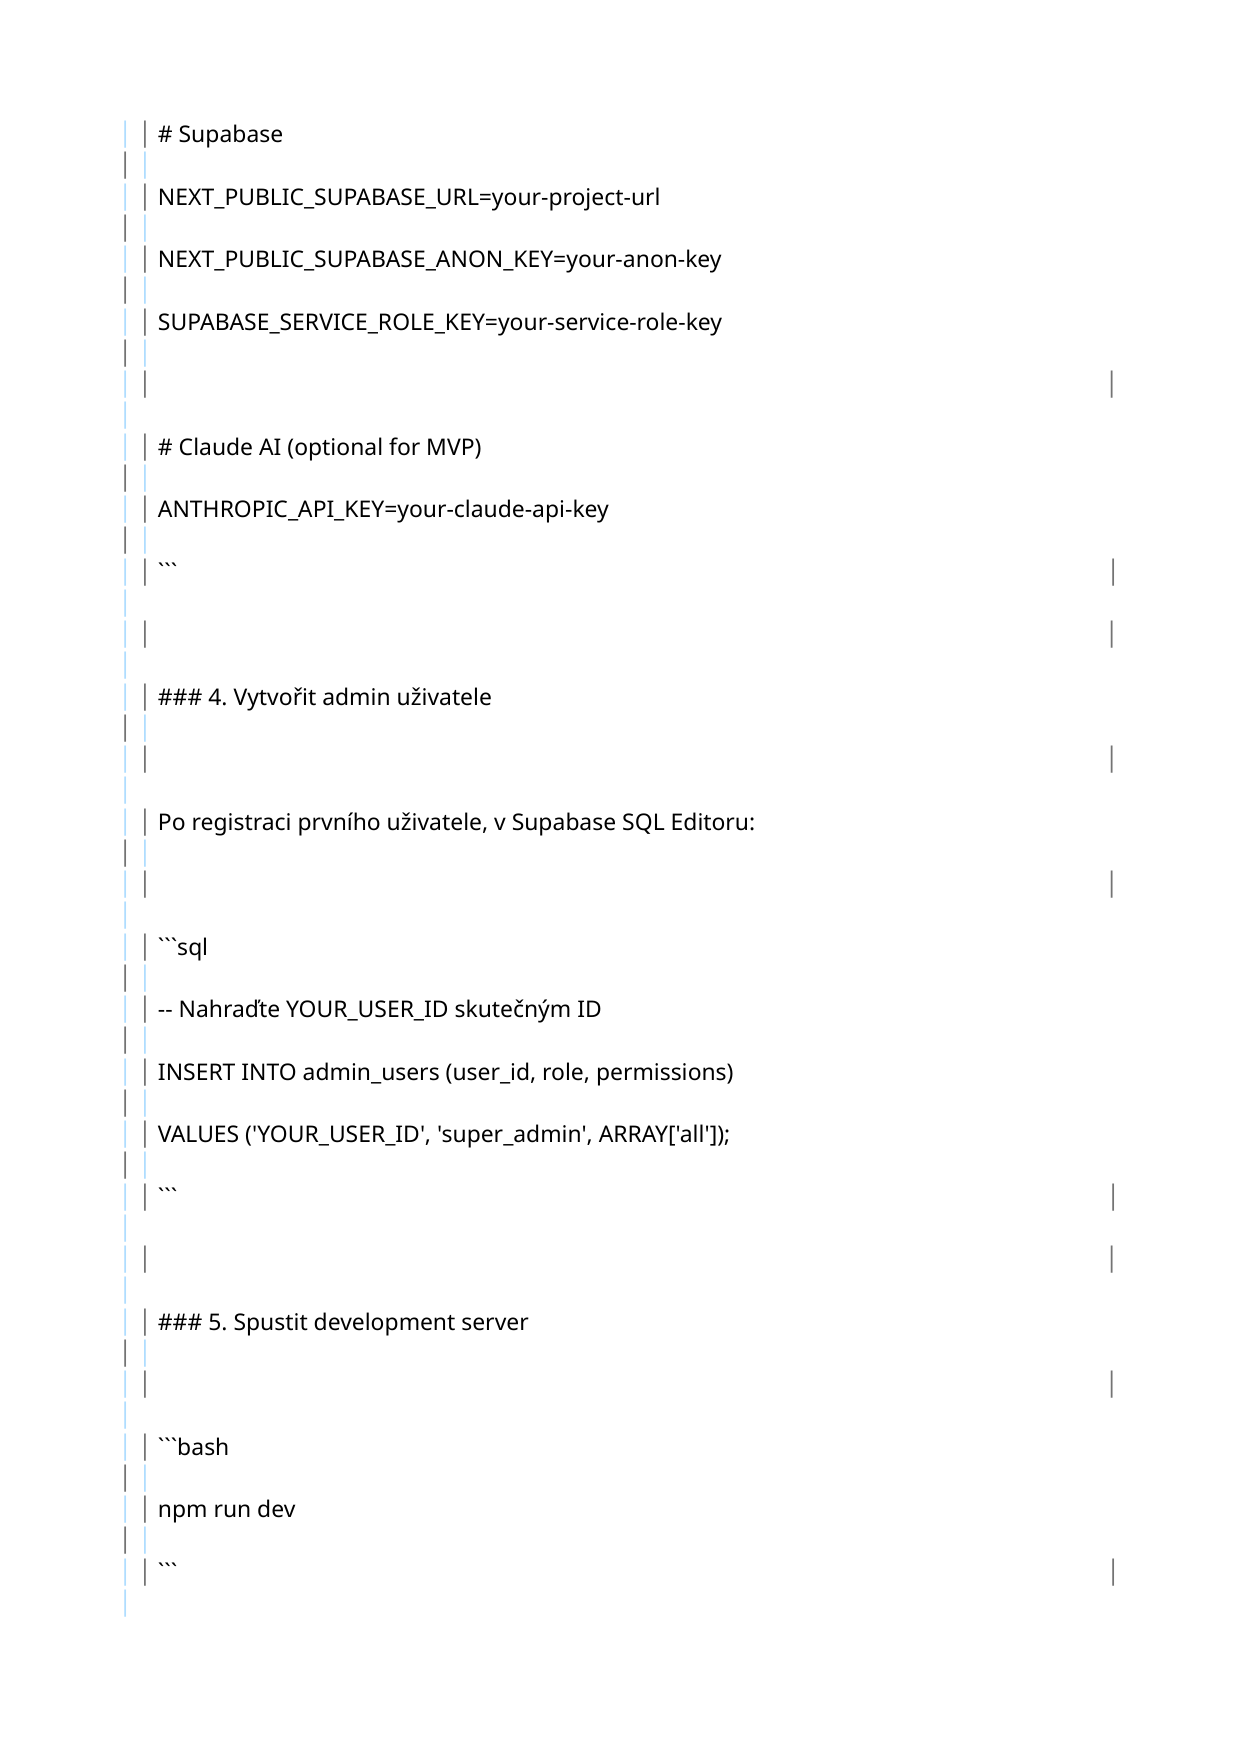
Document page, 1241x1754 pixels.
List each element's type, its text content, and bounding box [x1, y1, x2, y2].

text │ │ ```sql │ │ [118, 931, 1122, 993]
text │ │ │ │ [118, 618, 1122, 681]
text │ │ # Claude AI (optional for MVP) │ │ [118, 431, 1122, 493]
text │ │ NEXT_PUBLIC_SUPABASE_URL=your-project-url │ │ [118, 181, 1122, 243]
text │ │ NEXT_PUBLIC_SUPABASE_ANON_KEY=your-anon-key │ │ [118, 243, 1122, 306]
text │ │ ```bash │ │ [118, 1431, 1122, 1493]
text │ │ VALUES ('YOUR_USER_ID', 'super_admin', ARRAY['all']); │ │ [118, 1118, 1122, 1181]
text │ │ ``` │ │ [118, 1556, 1122, 1618]
text │ │ │ │ [118, 1243, 1122, 1306]
text │ │ # Supabase │ │ [118, 118, 1122, 181]
text │ │ ### 4. Vytvořit admin uživatele │ │ [118, 681, 1122, 743]
text │ │ npm run dev │ │ [118, 1493, 1122, 1556]
text │ │ │ │ [118, 868, 1122, 931]
text │ │ │ │ [118, 743, 1122, 806]
text │ │ │ │ [118, 1368, 1122, 1431]
text │ │ │ │ [118, 368, 1122, 431]
text │ │ INSERT INTO admin_users (user_id, role, permissions) │ │ [118, 1056, 1122, 1118]
text │ │ ``` │ │ [118, 1181, 1122, 1243]
text │ │ ``` │ │ [118, 556, 1122, 618]
text │ │ -- Nahraďte YOUR_USER_ID skutečným ID │ │ [118, 993, 1122, 1056]
text │ │ ### 5. Spustit development server │ │ [118, 1306, 1122, 1368]
text │ │ ANTHROPIC_API_KEY=your-claude-api-key │ │ [118, 493, 1122, 556]
text │ │ SUPABASE_SERVICE_ROLE_KEY=your-service-role-key │ │ [118, 306, 1122, 368]
text │ │ Po registraci prvního uživatele, v Supabase SQL Editoru: │ │ [118, 806, 1122, 868]
